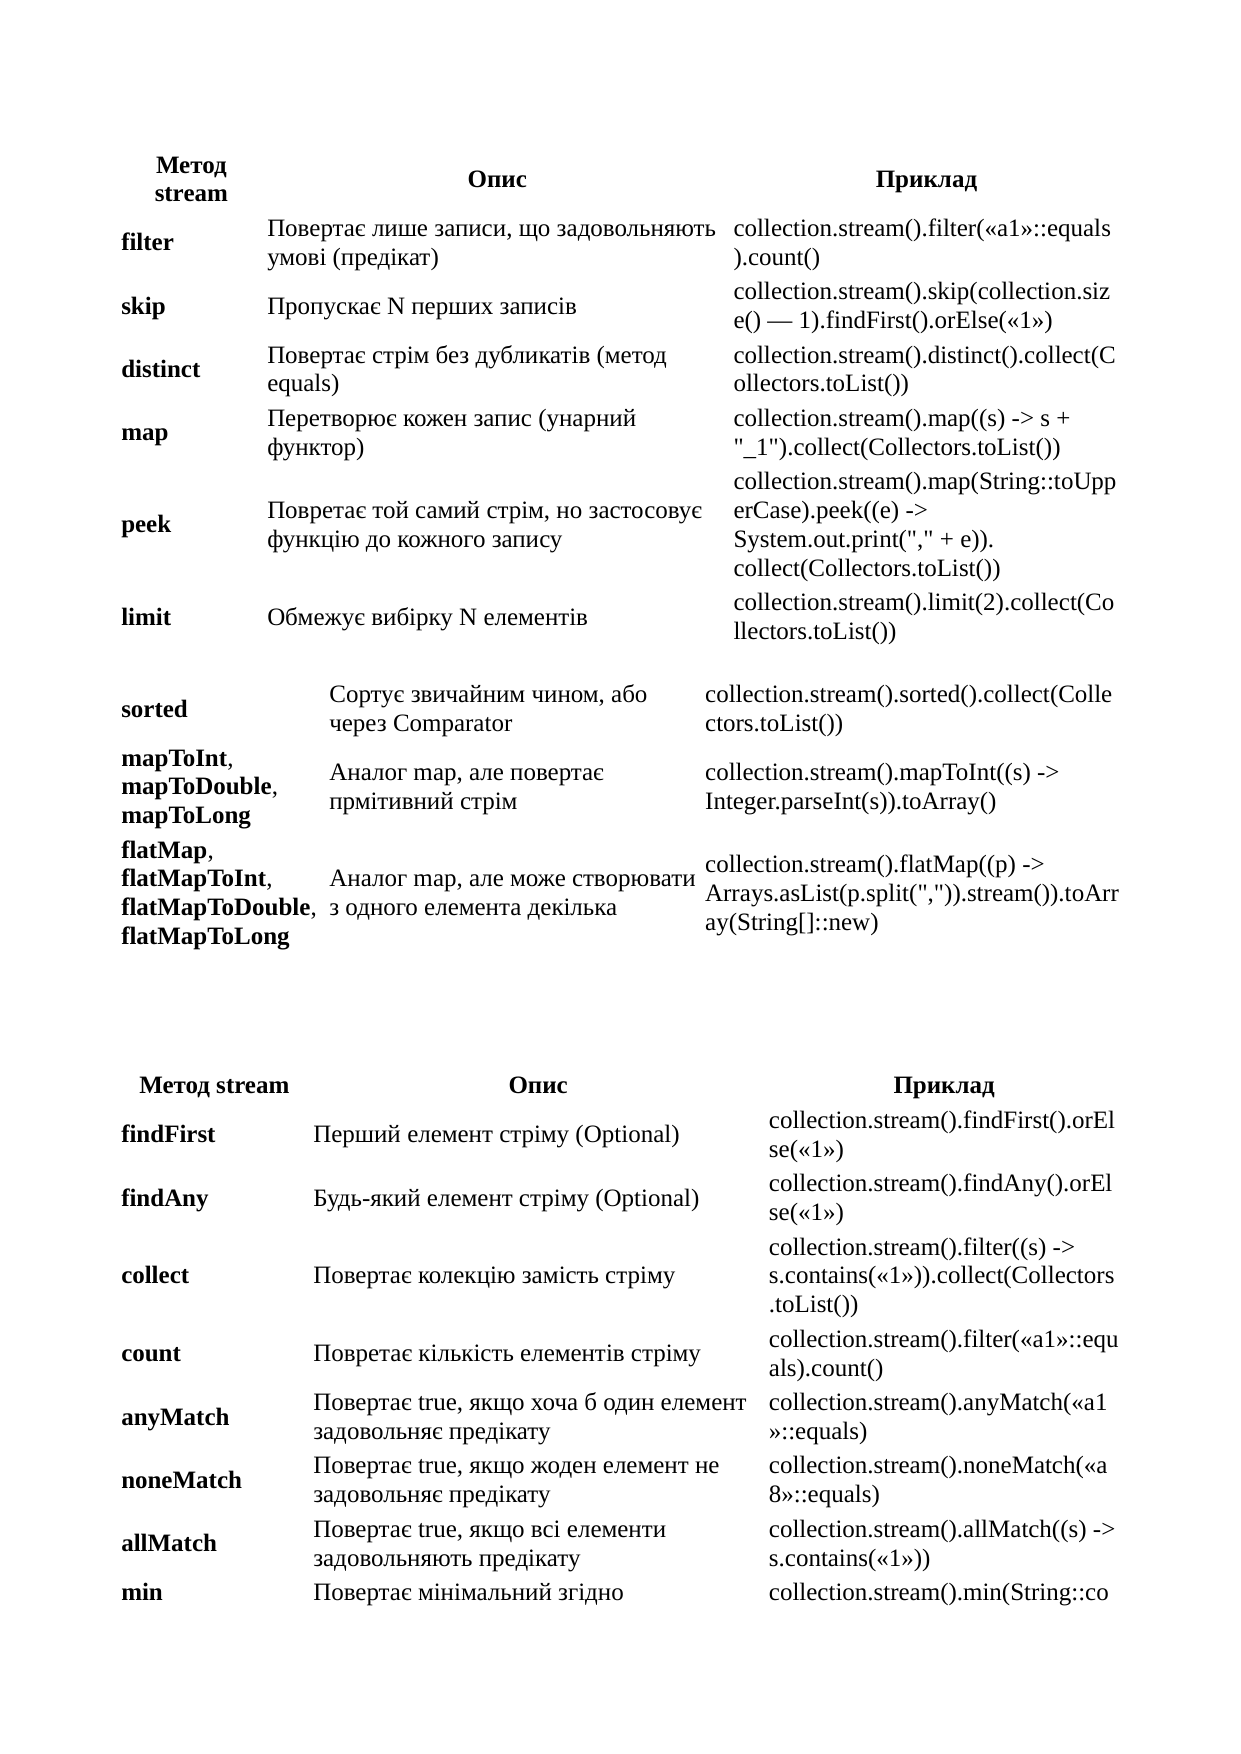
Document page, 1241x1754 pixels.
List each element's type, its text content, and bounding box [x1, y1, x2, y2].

table_cell Повертає колекцію замість стріму [310, 1229, 766, 1321]
table_header collection.stream().sorted().collect(Collectors.toList()) [702, 676, 1122, 740]
table_header Приклад [766, 1068, 1122, 1102]
table_cell collection.stream().map((s) -> s + "_1").collect(Collectors.toList()) [730, 400, 1122, 463]
table_cell count [118, 1321, 310, 1384]
table_cell Повретає той самий стрім, но застосовує функцію до кожного запису [264, 464, 730, 584]
table_cell collection.stream().mapToInt((s) -> Integer.parseInt(s)).toArray() [702, 740, 1122, 832]
table_cell Аналог map, але може створювати з одного елемента декілька [326, 832, 702, 953]
table_cell Повертає true, якщо всі елементи задовольняють предікату [310, 1511, 766, 1574]
table_cell collection.stream().anyMatch(«a1»::equals) [766, 1384, 1122, 1448]
table_cell anyMatch [118, 1384, 310, 1448]
table_cell Повертає true, якщо хоча б один елемент задовольняє предікату [310, 1384, 766, 1448]
table_cell limit [118, 584, 264, 648]
table_cell collect [118, 1229, 310, 1321]
table_cell findAny [118, 1166, 310, 1229]
table_header Приклад [730, 147, 1122, 210]
table_header Метод stream [118, 147, 264, 210]
table_cell Повертає стрім без дубликатів (метод equals) [264, 337, 730, 400]
table_cell Аналог map, але повертає прмітивний стрім [326, 740, 702, 832]
table_cell Обмежує вибірку N елементів [264, 584, 730, 648]
table_cell collection.stream().min(String::co [766, 1574, 1122, 1609]
table_cell collection.stream().findFirst().orElse(«1») [766, 1102, 1122, 1166]
table_cell findFirst [118, 1102, 310, 1166]
table_header sorted [118, 676, 326, 740]
table_header Опис [310, 1068, 766, 1102]
table_cell distinct [118, 337, 264, 400]
table_cell collection.stream().map(String::toUpperCase).peek((e) -> System.out.print("," + e)). collect(Collectors.toList()) [730, 464, 1122, 584]
table_cell Перетворює кожен запис (унарний функтор) [264, 400, 730, 463]
table_cell noneMatch [118, 1448, 310, 1511]
table_header Опис [264, 147, 730, 210]
table_cell Повертає true, якщо жоден елемент не задовольняє предікату [310, 1448, 766, 1511]
table_cell skip [118, 274, 264, 337]
table_cell Перший елемент стріму (Optional) [310, 1102, 766, 1166]
table_cell collection.stream().filter((s) -> s.contains(«1»)).collect(Collectors.toList()) [766, 1229, 1122, 1321]
table_cell collection.stream().findAny().orElse(«1») [766, 1166, 1122, 1229]
table_cell Повретає кількість елементів стріму [310, 1321, 766, 1384]
table_header Сортує звичайним чином, або через Comparator [326, 676, 702, 740]
table_cell collection.stream().noneMatch(«a8»::equals) [766, 1448, 1122, 1511]
table_cell Повертає лише записи, що задовольняють умові (предікат) [264, 210, 730, 273]
table_cell collection.stream().allMatch((s) -> s.contains(«1»)) [766, 1511, 1122, 1574]
table_header Метод stream [118, 1068, 310, 1102]
table_cell min [118, 1574, 310, 1609]
table_cell Повертає мінімальний згідно [310, 1574, 766, 1609]
table_cell flatMap, flatMapToInt, flatMapToDouble, flatMapToLong [118, 832, 326, 953]
table_cell collection.stream().flatMap((p) -> Arrays.asList(p.split(",")).stream()).toArray(String[]::new) [702, 832, 1122, 953]
table_cell collection.stream().distinct().collect(Collectors.toList()) [730, 337, 1122, 400]
table_cell map [118, 400, 264, 463]
table_cell collection.stream().limit(2).collect(Collectors.toList()) [730, 584, 1122, 648]
table_cell collection.stream().filter(«a1»::equals).count() [766, 1321, 1122, 1384]
table_cell allMatch [118, 1511, 310, 1574]
table_cell mapToInt, mapToDouble, mapToLong [118, 740, 326, 832]
table_cell collection.stream().skip(collection.size() — 1).findFirst().orElse(«1») [730, 274, 1122, 337]
table_cell Будь-який елемент стріму (Optional) [310, 1166, 766, 1229]
table_cell collection.stream().filter(«a1»::equals).count() [730, 210, 1122, 273]
table_cell filter [118, 210, 264, 273]
table_cell Пропускає N перших записів [264, 274, 730, 337]
table_cell peek [118, 464, 264, 584]
